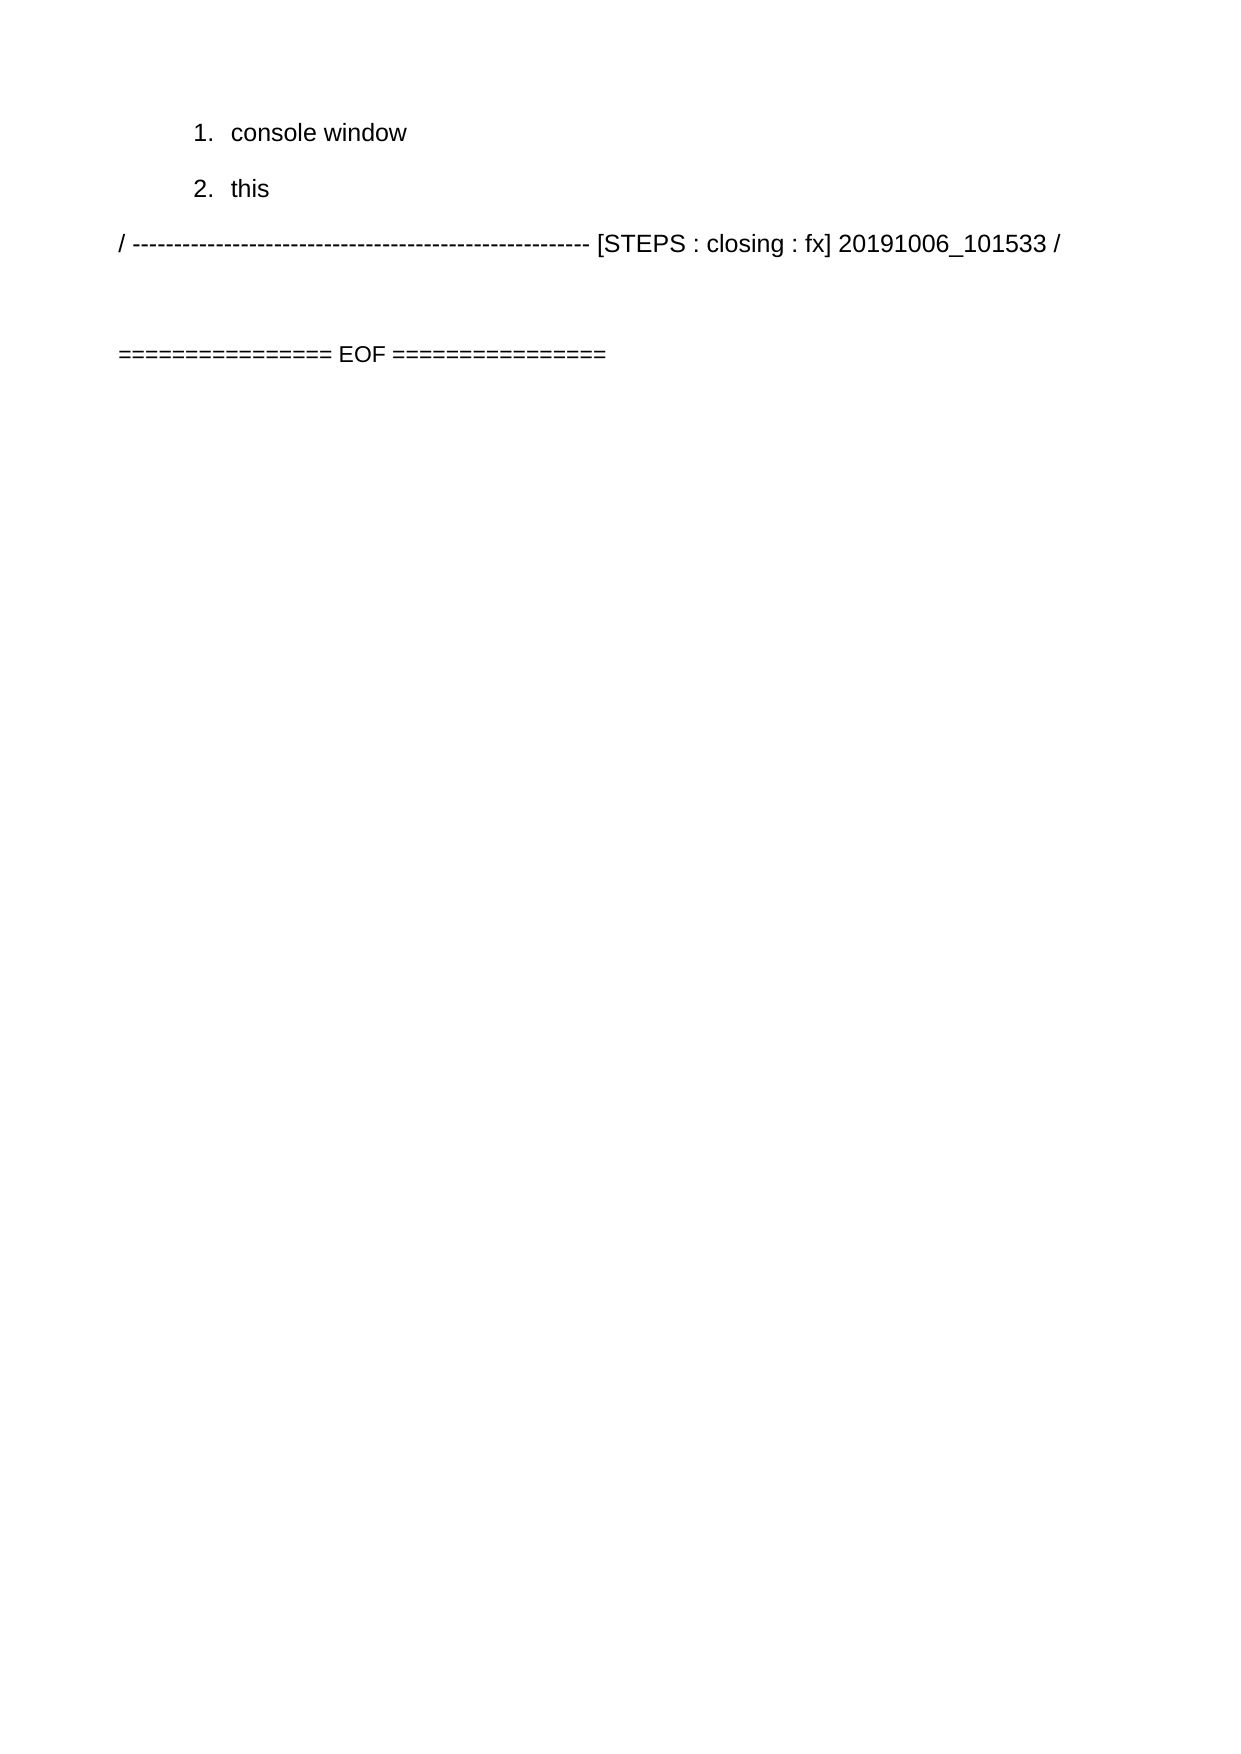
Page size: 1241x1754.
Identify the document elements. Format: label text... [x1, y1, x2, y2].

text ================ EOF ================ [118, 341, 1122, 367]
text / ------------------------------------------------------- [STEPS : closing : fx] 20191006_101533 / [118, 229, 1122, 258]
list this [193, 174, 1122, 202]
list console window [193, 118, 1122, 147]
